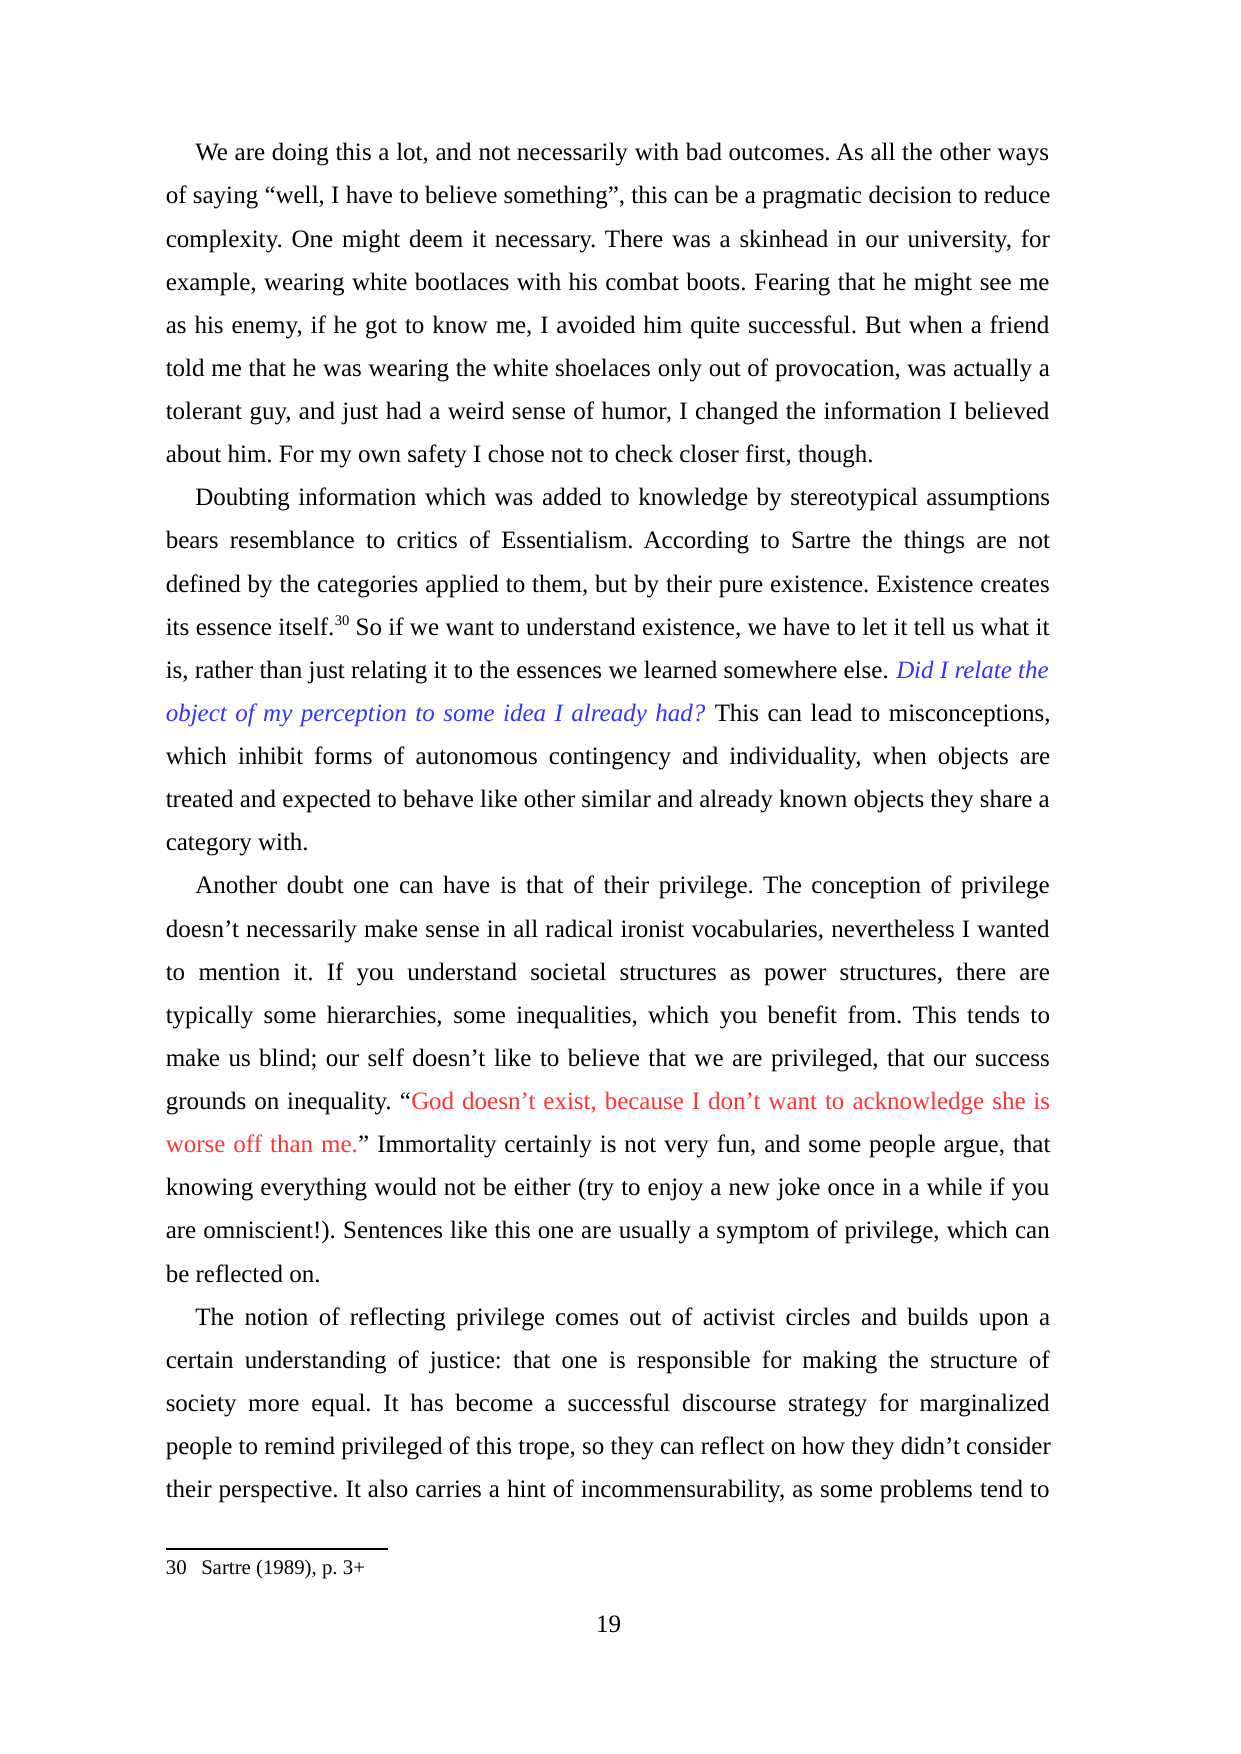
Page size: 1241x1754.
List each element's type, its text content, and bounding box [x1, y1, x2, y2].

text The notion of reflecting privilege comes out of activist circles and builds upon a certain understanding of justice: that one is responsible for making the structure of society more equal. It has become a successful discourse strategy for marginalized people to remind privileged of this trope, so they can reflect on how they didn’t consider their perspective. It also carries a hint of incommensurability, as some problems tend to [166, 1302, 1051, 1503]
text Doubting information which was added to knowledge by stereotypical assumptions bears resemblance to critics of Essentialism. According to Sartre the things are not defined by the categories applied to them, but by their pure existence. Existence creates its essence itself. So if we want to understand existence, we have to let it tell us what it is, rather than just relating it to the essences we learned somewhere else. Did I relate the object of my perception to some idea I already had? This can lead to misconceptions, which inhibit forms of autonomous contingency and individuality, when objects are treated and expected to behave like other similar and already known objects they share a category with. [166, 482, 1051, 856]
text Sartre (1989), p. 3+ [166, 1555, 1051, 1579]
text We are doing this a lot, and not necessarily with bad outcomes. As all the other ways of saying “well, I have to believe something”, this can be a pragmatic decision to reduce complexity. One might deem it necessary. There was a skinhead in our university, for example, wearing white bootlaces with his combat boots. Fearing that he might see me as his enemy, if he got to know me, I avoided him quite successful. But when a friend told me that he was wearing the white shoelaces only out of provocation, was actually a tolerant guy, and just had a weird sense of humor, I changed the information I believed about him. For my own safety I chose not to check closer first, though. [166, 137, 1051, 468]
text Another doubt one can have is that of their privilege. The conception of privilege doesn’t necessarily make sense in all radical ironist vocabularies, nevertheless I wanted to mention it. If you understand societal structures as power structures, there are typically some hierarchies, some inequalities, which you benefit from. This tends to make us blind; our self doesn’t like to believe that we are privileged, that our success grounds on inequality. “God doesn’t exist, because I don’t want to acknowledge she is worse off than me.” Immortality certainly is not very fun, and some people argue, that knowing everything would not be either (try to enjoy a new joke once in a while if you are omniscient!). Sentences like this one are usually a symptom of privilege, which can be reflected on. [166, 871, 1051, 1287]
